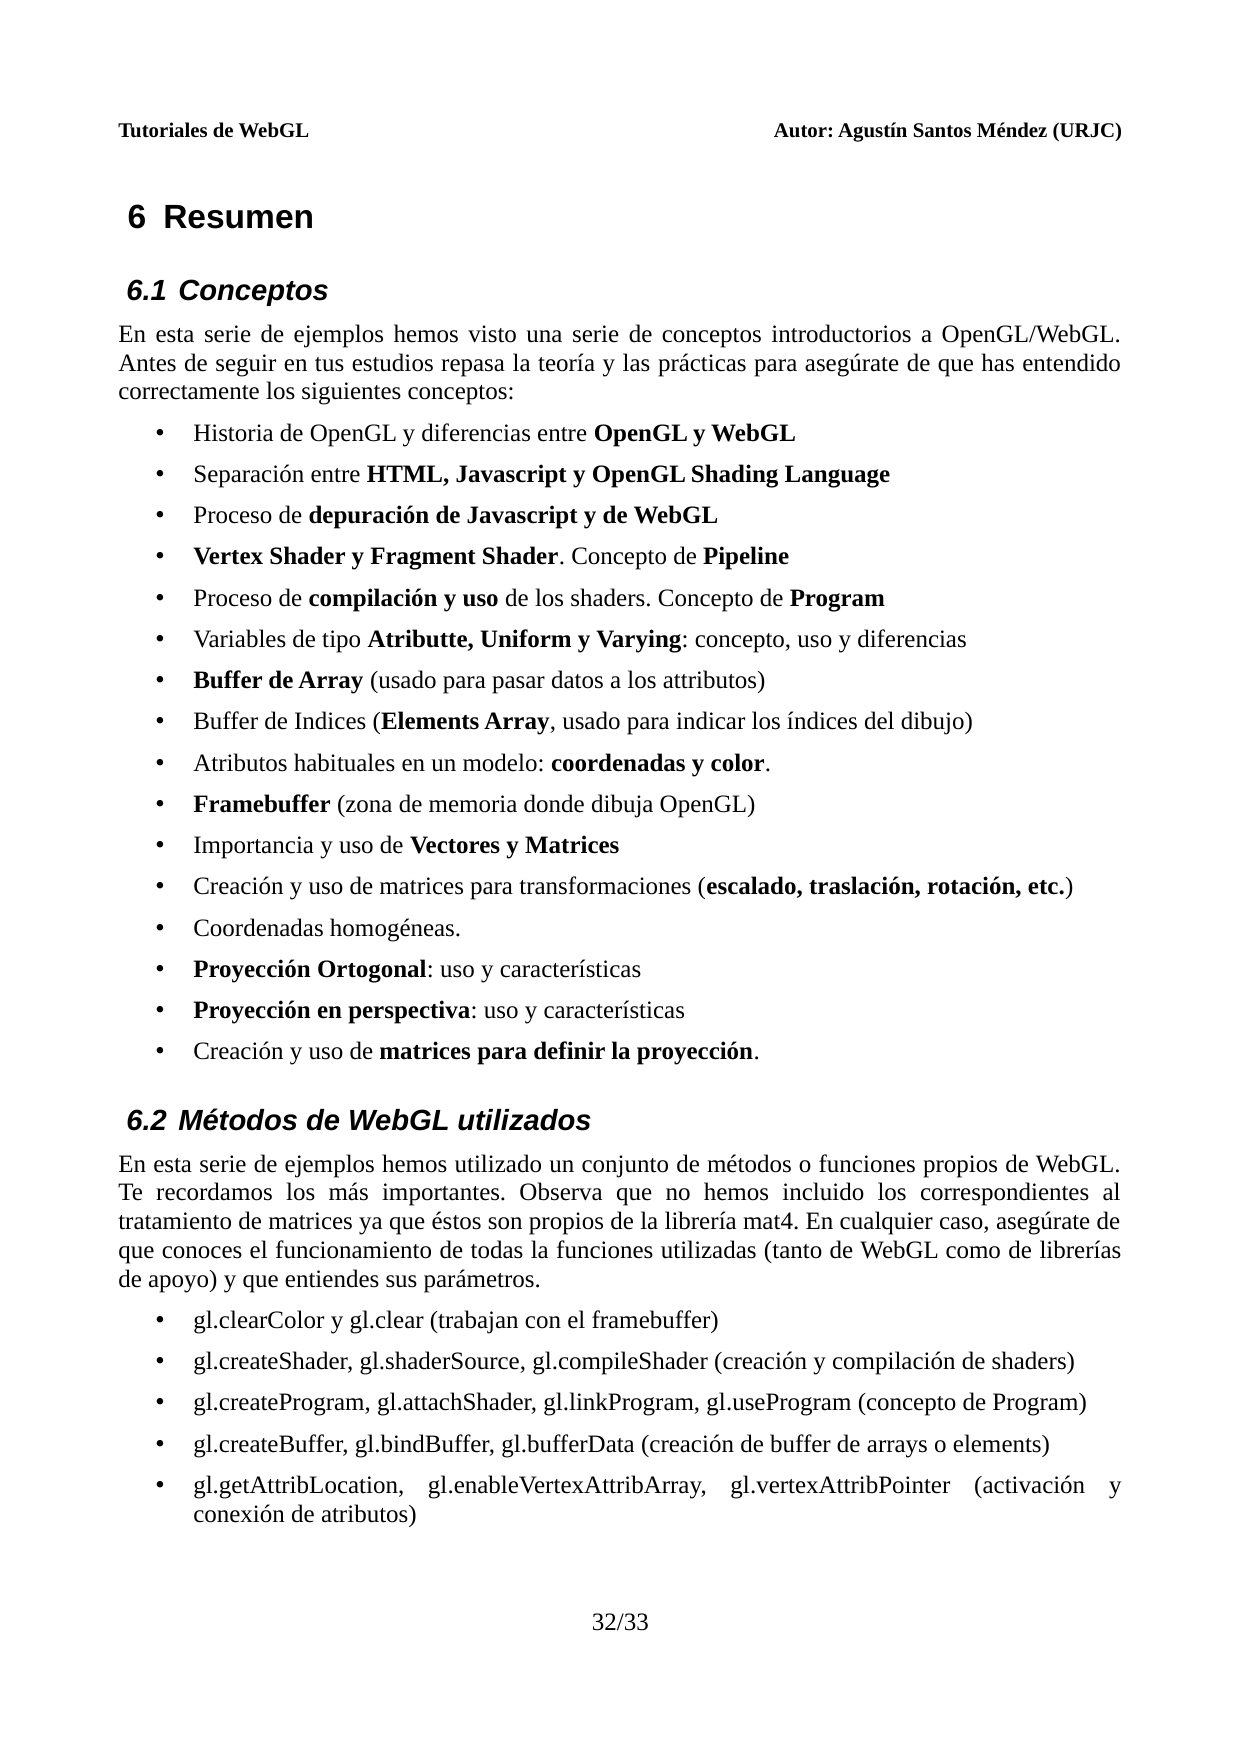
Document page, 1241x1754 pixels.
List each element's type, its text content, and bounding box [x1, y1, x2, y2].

list Framebuffer (zona de memoria donde dibuja OpenGL) [156, 789, 1122, 818]
list Creación y uso de matrices para definir la proyección. [156, 1036, 1122, 1065]
list gl.clearColor y gl.clear (trabajan con el framebuffer) [156, 1305, 1122, 1334]
list gl.createBuffer, gl.bindBuffer, gl.bufferData (creación de buffer de arrays o elements) [156, 1429, 1122, 1457]
list Buffer de Array (usado para pasar datos a los attributos) [156, 665, 1122, 694]
list gl.getAttribLocation, gl.enableVertexAttribArray, gl.vertexAttribPointer (activación y conexión de atributos) [156, 1470, 1122, 1527]
list Importancia y uso de Vectores y Matrices [156, 830, 1122, 859]
text En esta serie de ejemplos hemos utilizado un conjunto de métodos o funciones propios de WebGL. Te recordamos los más importantes. Observa que no hemos incluido los correspondientes al tratamiento de matrices ya que éstos son propios de la librería mat4. En cualquier caso, asegúrate de que conoces el funcionamiento de todas la funciones utilizadas (tanto de WebGL como de librerías de apoyo) y que entiendes sus parámetros. [118, 1149, 1122, 1292]
subtitle Conceptos [118, 273, 1122, 306]
list Coordenadas homogéneas. [156, 913, 1122, 941]
list Atributos habituales en un modelo: coordenadas y color. [156, 748, 1122, 776]
list Separación entre HTML, Javascript y OpenGL Shading Language [156, 459, 1122, 488]
subtitle Métodos de WebGL utilizados [118, 1103, 1122, 1136]
subtitle Resumen [118, 197, 1122, 235]
list Buffer de Indices (Elements Array, usado para indicar los índices del dibujo) [156, 706, 1122, 735]
list gl.createProgram, gl.attachShader, gl.linkProgram, gl.useProgram (concepto de Program) [156, 1387, 1122, 1416]
list Proyección Ortogonal: uso y características [156, 954, 1122, 983]
list Vertex Shader y Fragment Shader. Concepto de Pipeline [156, 541, 1122, 570]
list Creación y uso de matrices para transformaciones (escalado, traslación, rotación, etc.) [156, 871, 1122, 900]
list Proceso de depuración de Javascript y de WebGL [156, 500, 1122, 529]
list Proceso de compilación y uso de los shaders. Concepto de Program [156, 583, 1122, 611]
text En esta serie de ejemplos hemos visto una serie de conceptos introductorios a OpenGL/WebGL. Antes de seguir en tus estudios repasa la teoría y las prácticas para asegúrate de que has entendido correctamente los siguientes conceptos: [118, 319, 1122, 405]
list Historia de OpenGL y diferencias entre OpenGL y WebGL [156, 418, 1122, 446]
list Proyección en perspectiva: uso y características [156, 995, 1122, 1024]
list gl.createShader, gl.shaderSource, gl.compileShader (creación y compilación de shaders) [156, 1346, 1122, 1375]
list Variables de tipo Atributte, Uniform y Varying: concepto, uso y diferencias [156, 624, 1122, 653]
